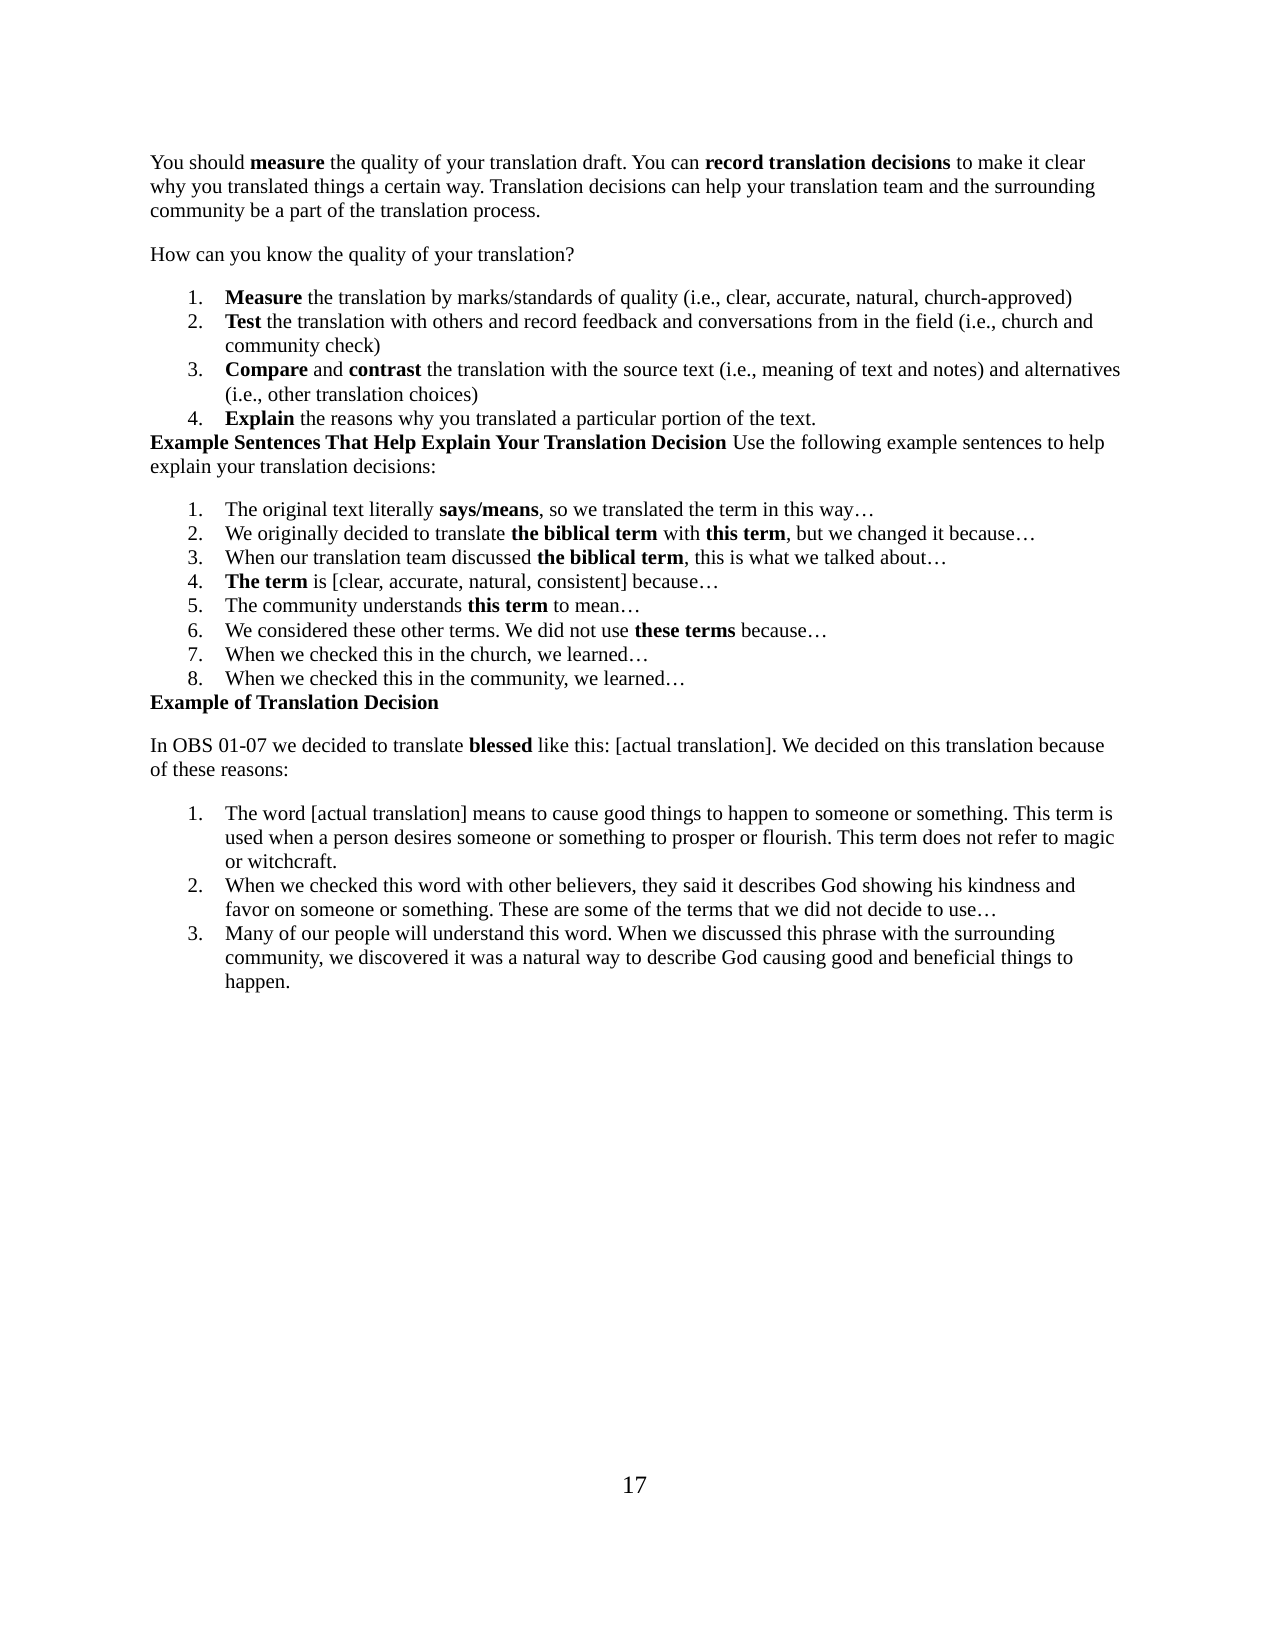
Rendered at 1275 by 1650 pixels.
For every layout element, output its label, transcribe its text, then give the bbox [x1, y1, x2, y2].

list When we checked this in the church, we learned… [187, 642, 1125, 666]
list When we checked this word with other believers, they said it describes God showing his kindness and favor on someone or something. These are some of the terms that we did not decide to use… [187, 873, 1125, 921]
list Compare and contrast the translation with the source text (i.e., meaning of text and notes) and alternatives (i.e., other translation choices) [187, 357, 1125, 406]
list When our translation team discussed the biblical term, this is what we talked about… [187, 545, 1125, 569]
text Example Sentences That Help Explain Your Translation Decision Use the following example sentences to help explain your translation decisions: [150, 429, 1125, 478]
list Measure the translation by marks/standards of quality (i.e., clear, accurate, natural, church-approved) [187, 285, 1125, 309]
text In OBS 01-07 we decided to translate blessed like this: [actual translation]. We decided on this translation because of these reasons: [150, 733, 1125, 781]
list Many of our people will understand this word. When we discussed this phrase with the surrounding community, we discovered it was a natural way to describe God causing good and beneficial things to happen. [187, 921, 1125, 993]
text You should measure the quality of your translation draft. You can record translation decisions to make it clear why you translated things a certain way. Translation decisions can help your translation team and the surrounding community be a part of the translation process. [150, 150, 1125, 222]
list Explain the reasons why you translated a particular portion of the text. [187, 406, 1125, 429]
list When we checked this in the community, we learned… [187, 666, 1125, 690]
text Example of Translation Decision [150, 690, 1125, 714]
list The original text literally says/means, so we translated the term in this way… [187, 497, 1125, 521]
list Test the translation with others and record feedback and conversations from in the field (i.e., church and community check) [187, 309, 1125, 357]
list The term is [clear, accurate, natural, consistent] because… [187, 569, 1125, 593]
list The community understands this term to mean… [187, 593, 1125, 617]
list We considered these other terms. We did not use these terms because… [187, 617, 1125, 642]
list We originally decided to translate the biblical term with this term, but we changed it because… [187, 521, 1125, 545]
text How can you know the quality of your translation? [150, 242, 1125, 266]
list The word [actual translation] means to cause good things to happen to someone or something. This term is used when a person desires someone or something to prosper or flourish. This term does not refer to magic or witchcraft. [187, 801, 1125, 873]
